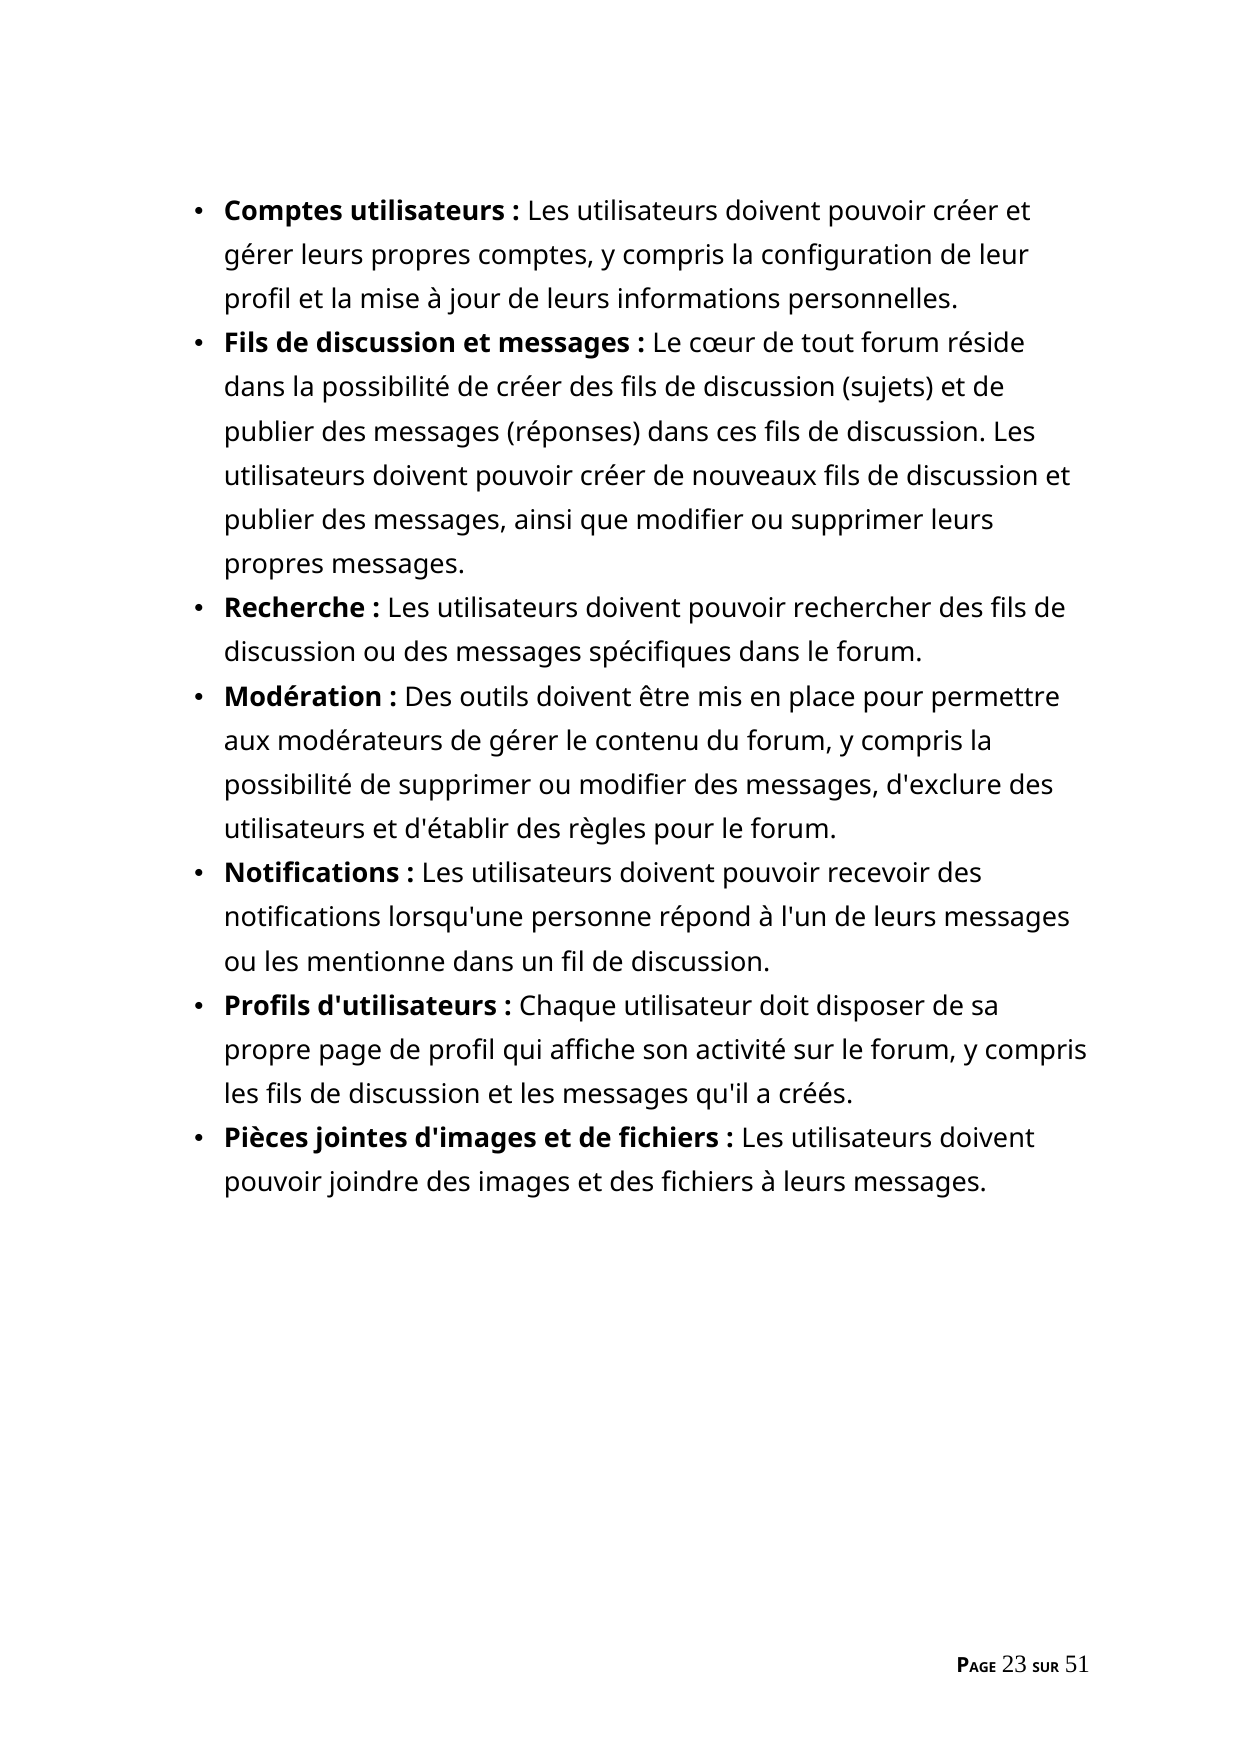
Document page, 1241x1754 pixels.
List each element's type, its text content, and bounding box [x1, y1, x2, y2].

list Fils de discussion et messages : Le cœur de tout forum réside dans la possibilité de créer des fils de discussion (sujets) et de publier des messages (réponses) dans ces fils de discussion. Les utilisateurs doivent pouvoir créer de nouveaux fils de discussion et publier des messages, ainsi que modifier ou supprimer leurs propres messages. [194, 324, 1090, 581]
list Pièces jointes d'images et de fichiers : Les utilisateurs doivent pouvoir joindre des images et des fichiers à leurs messages. [194, 1119, 1090, 1200]
list Modération : Des outils doivent être mis en place pour permettre aux modérateurs de gérer le contenu du forum, y compris la possibilité de supprimer ou modifier des messages, d'exclure des utilisateurs et d'établir des règles pour le forum. [194, 677, 1090, 846]
list Notifications : Les utilisateurs doivent pouvoir recevoir des notifications lorsqu'une personne répond à l'un de leurs messages ou les mentionne dans un fil de discussion. [194, 854, 1090, 979]
list Recherche : Les utilisateurs doivent pouvoir rechercher des fils de discussion ou des messages spécifiques dans le forum. [194, 589, 1090, 670]
list Profils d'utilisateurs : Chaque utilisateur doit disposer de sa propre page de profil qui affiche son activité sur le forum, y compris les fils de discussion et les messages qu'il a créés. [194, 986, 1090, 1111]
list Comptes utilisateurs : Les utilisateurs doivent pouvoir créer et gérer leurs propres comptes, y compris la configuration de leur profil et la mise à jour de leurs informations personnelles. [194, 191, 1090, 316]
